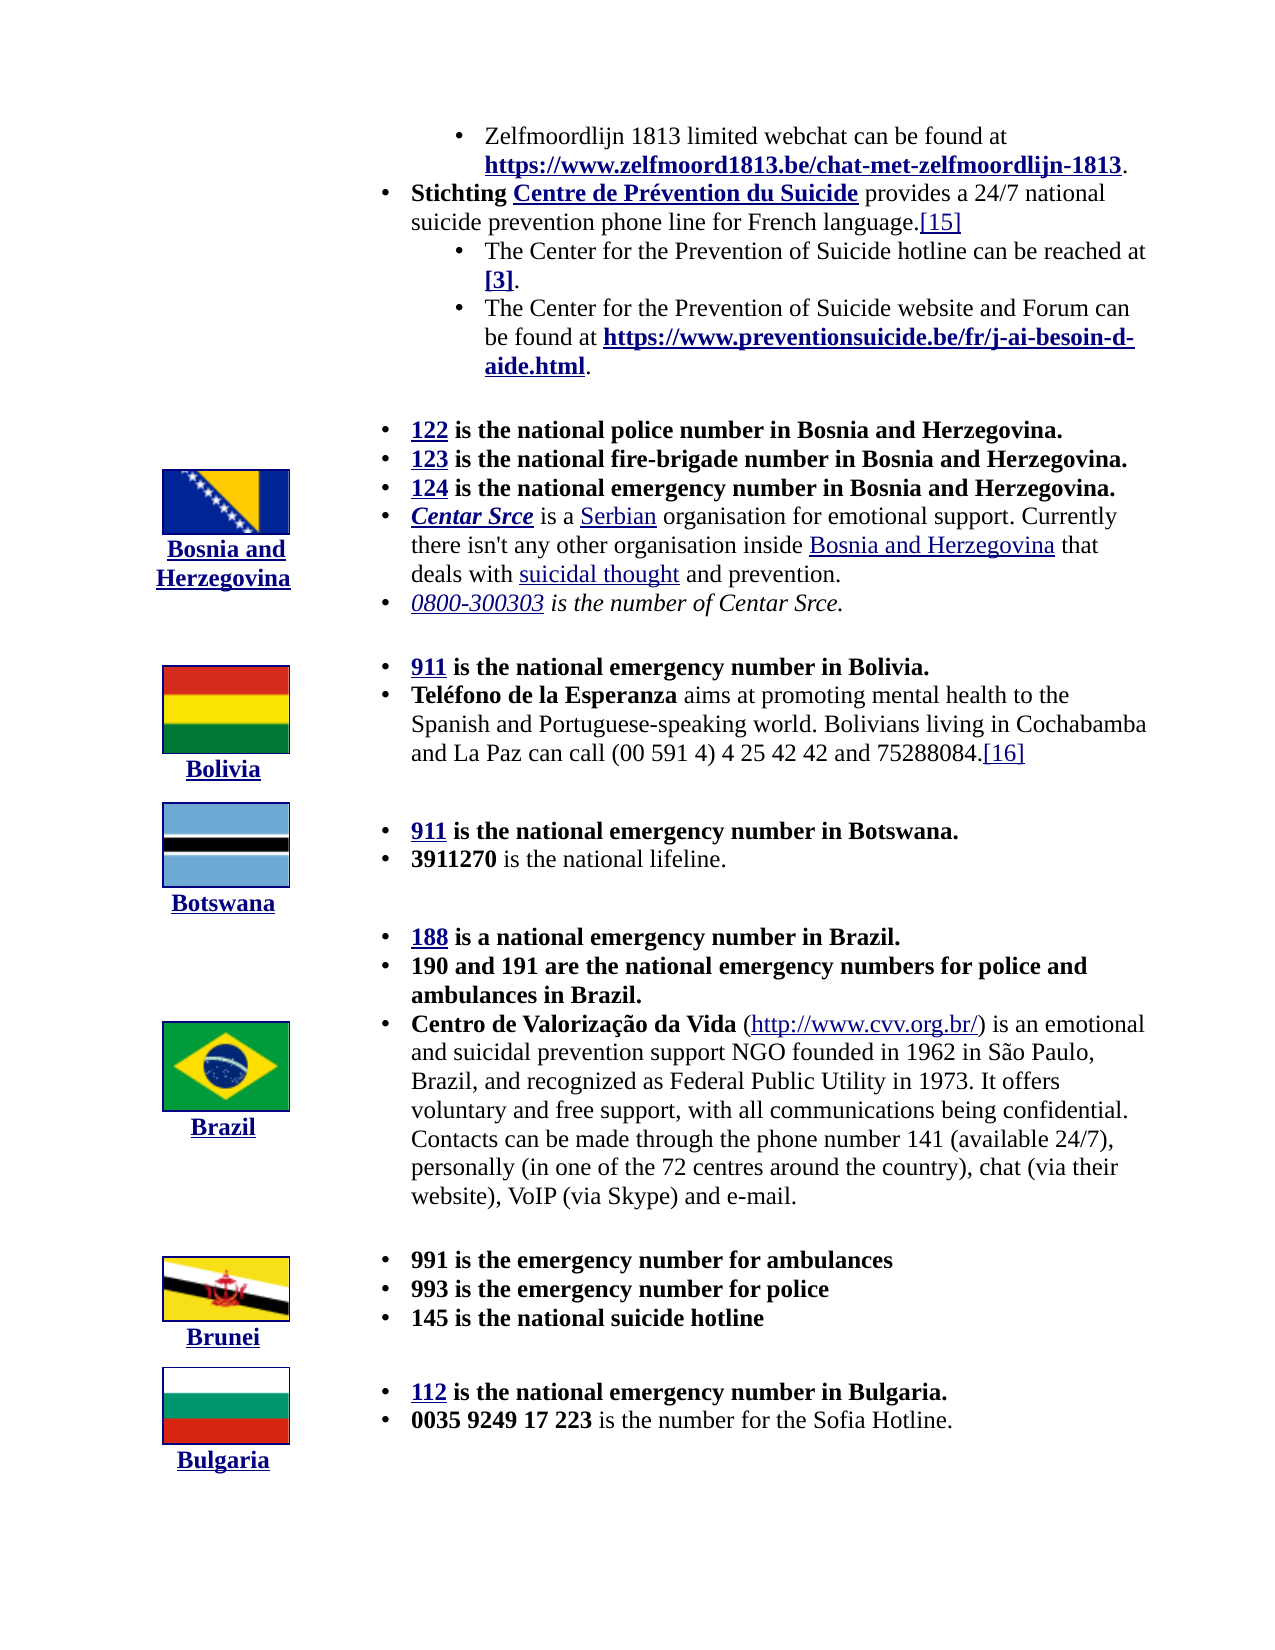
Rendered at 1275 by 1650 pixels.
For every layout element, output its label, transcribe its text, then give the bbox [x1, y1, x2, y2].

picture [164, 1258, 289, 1320]
picture [164, 1023, 289, 1110]
table_cell 991 is the emergency number for ambulances 993 is the emergency number for police 145 is the national suicide hotline [334, 1243, 1157, 1364]
table_cell Brazil [118, 920, 334, 1242]
table_cell 911 is the national emergency number in Botswana. 3911270 is the national lifeline. [334, 799, 1157, 919]
table_cell Bulgaria [118, 1364, 334, 1477]
table_cell 911 is the national emergency number in Bolivia. Teléfono de la Esperanza aims at promoting mental health to the Spanish and Portuguese-speaking world. Bolivians living in Cochabamba and La Paz can call (00 591 4) 4 25 42 42 and 75288084.[16] [334, 649, 1157, 799]
picture [164, 667, 289, 753]
table_cell 122 is the national police number in Bosnia and Herzegovina. 123 is the national fire-brigade number in Bosnia and Herzegovina. 124 is the national emergency number in Bosnia and Herzegovina. Centar Srce is a Serbian organisation for emotional support. Currently there isn't any other organisation inside Bosnia and Herzegovina that deals with suicidal thought and prevention. 0800-300303 is the number of Centar Srce. [334, 412, 1157, 649]
table_cell Bosnia and Herzegovina [118, 412, 334, 649]
table_cell 112 is the national emergency number in Bulgaria. 0035 9249 17 223 is the number for the Sofia Hotline. [334, 1364, 1157, 1477]
table_cell 188 is a national emergency number in Brazil. 190 and 191 are the national emergency numbers for police and ambulances in Brazil. Centro de Valorização da Vida (http://www.cvv.org.br/) is an emotional and suicidal prevention support NGO founded in 1962 in São Paulo, Brazil, and recognized as Federal Public Utility in 1973. It offers voluntary and free support, with all communications being confidential. Contacts can be made through the phone number 141 (available 24/7), personally (in one of the 72 centres around the country), chat (via their website), VoIP (via Skype) and e-mail. [334, 920, 1157, 1242]
picture [164, 1368, 289, 1443]
picture [164, 804, 289, 886]
table_cell Brunei [118, 1243, 334, 1364]
picture [164, 471, 289, 533]
table_cell Bolivia [118, 649, 334, 799]
table_cell [118, 118, 334, 412]
table_cell 112 is the national emergency number in Belgium. Stichting Zelfmoordlijn 1813 provides a 24/7 national suicide prevention phone line and a webchat everyday from 18:30 to 22:00 for Dutch language.[14] Zelfmoordlijn 1813 hotline can be reached at [2]. Zelfmoordlijn 1813 limited webchat can be found at https://www.zelfmoord1813.be/chat-met-zelfmoordlijn-1813. Stichting Centre de Prévention du Suicide provides a 24/7 national suicide prevention phone line for French language.[15] The Center for the Prevention of Suicide hotline can be reached at [3]. The Center for the Prevention of Suicide website and Forum can be found at https://www.preventionsuicide.be/fr/j-ai-besoin-d-aide.html. [334, 118, 1157, 412]
table_cell Botswana [118, 799, 334, 919]
